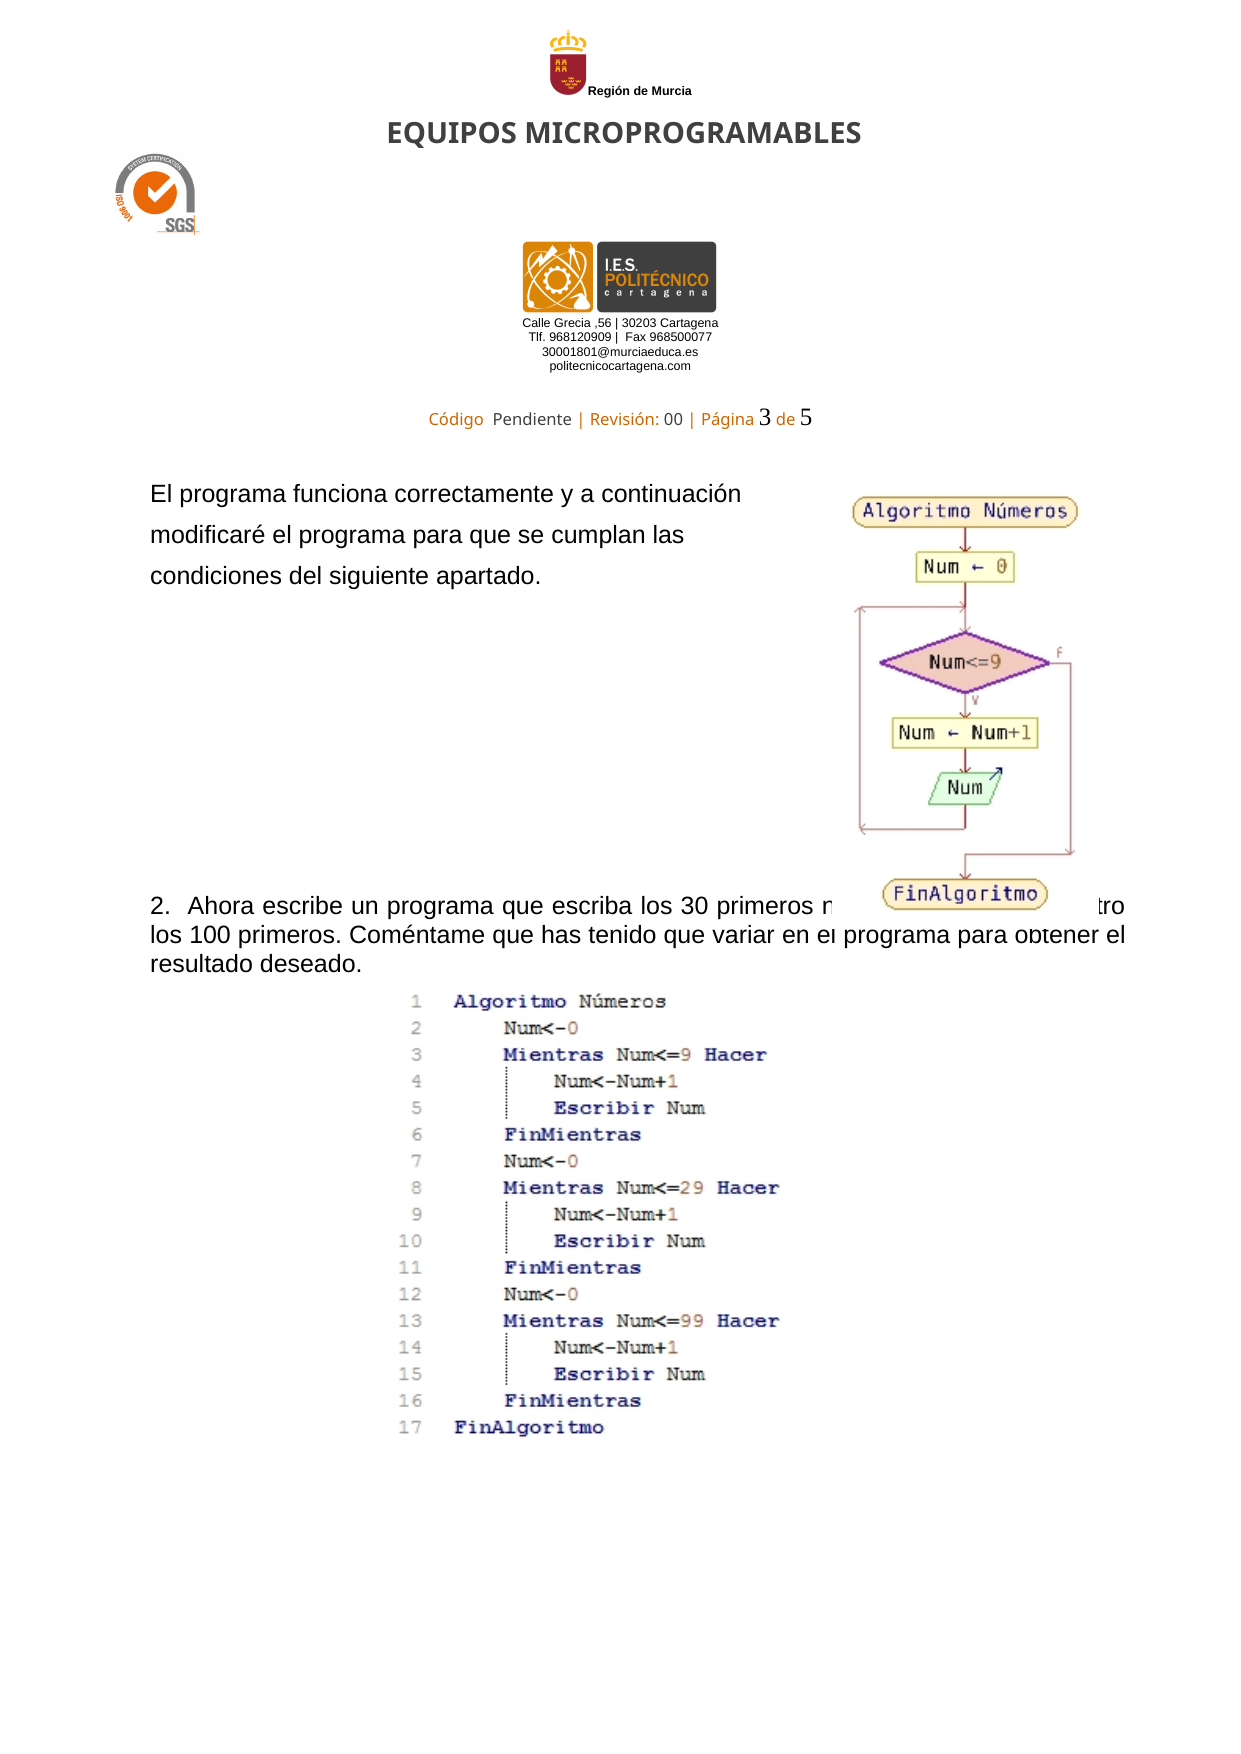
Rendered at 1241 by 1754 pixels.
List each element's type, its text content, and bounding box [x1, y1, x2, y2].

picture [398, 990, 811, 1443]
text condiciones del siguiente apartado. [150, 561, 831, 590]
text El programa funciona correctamente y a continuación [150, 479, 831, 507]
text [1099, 561, 1128, 590]
list Ahora escribe un programa que escriba los 30 primeros números, otro los 51 y otro los 100 primeros. Coméntame que has tenido que variar en el programa para obtener el resultado deseado. [150, 891, 1128, 977]
text modificaré el programa para que se cumplan las [150, 520, 831, 549]
picture [831, 478, 1099, 929]
picture [112, 151, 202, 238]
picture [519, 237, 721, 316]
